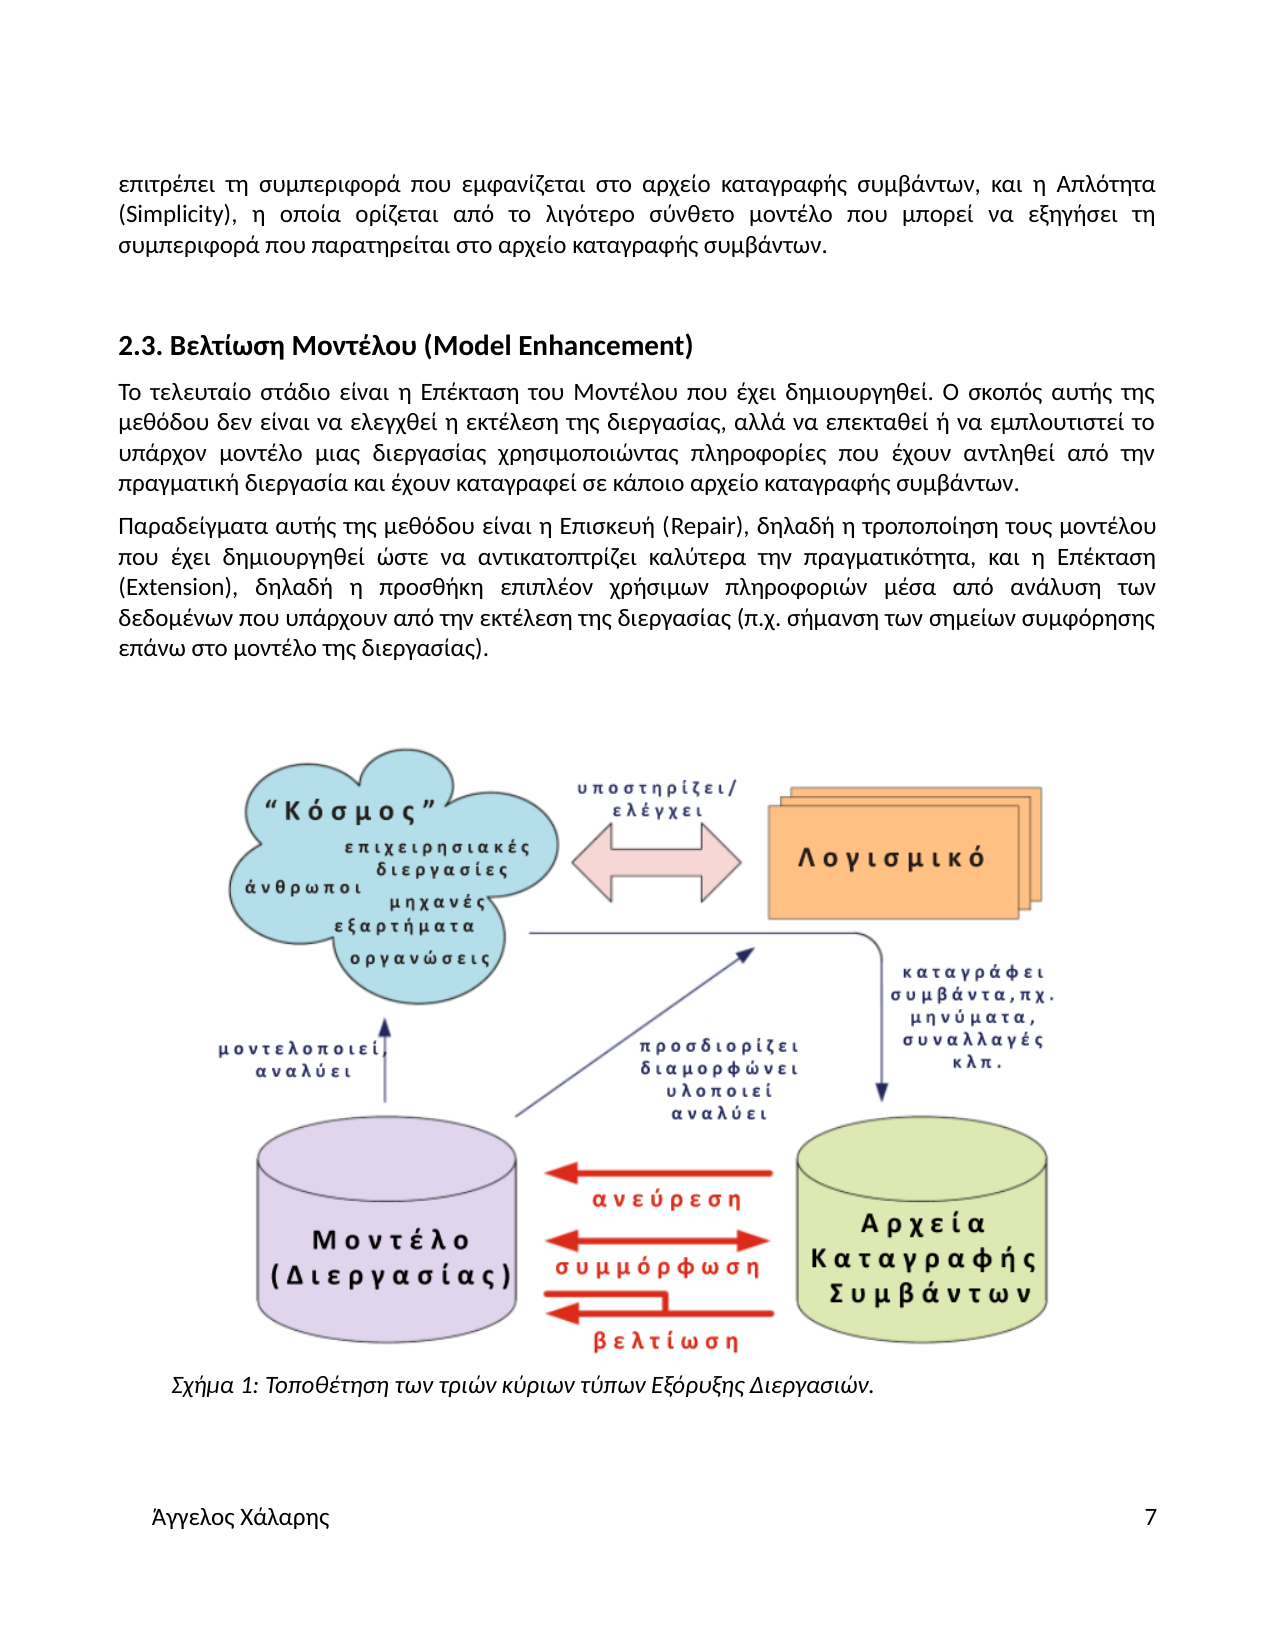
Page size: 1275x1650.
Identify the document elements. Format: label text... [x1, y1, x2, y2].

text Το τελευταίο στάδιο είναι η Επέκταση του Μοντέλου που έχει δημιουργηθεί. Ο σκοπός αυτής της μεθόδου δεν είναι να ελεγχθεί η εκτέλεση της διεργασίας, αλλά να επεκταθεί ή να εμπλουτιστεί το υπάρχον μοντέλο μιας διεργασίας χρησιμοποιώντας πληροφορίες που έχουν αντληθεί από την πραγματική διεργασία και έχουν καταγραφεί σε κάποιο αρχείο καταγραφής συμβάντων. [118, 376, 1157, 498]
text Παραδείγματα αυτής της μεθόδου είναι η Επισκευή (Repair), δηλαδή η τροποποίηση τους μοντέλου που έχει δημιουργηθεί ώστε να αντικατοπτρίζει καλύτερα την πραγματικότητα, και η Επέκταση (Extension), δηλαδή η προσθήκη επιπλέον χρήσιμων πληροφοριών μέσα από ανάλυση των δεδομένων που υπάρχουν από την εκτέλεση της διεργασίας (π.χ. σήμανση των σημείων συμφόρησης επάνω στο μοντέλο της διεργασίας). [118, 510, 1157, 663]
text επιτρέπει τη συμπεριφορά που εμφανίζεται στο αρχείο καταγραφής συμβάντων, και η Απλότητα (Simplicity), η οποία ορίζεται από το λιγότερο σύνθετο μοντέλο που μπορεί να εξηγήσει τη συμπεριφορά που παρατηρείται στο αρχείο καταγραφής συμβάντων. [118, 168, 1157, 259]
picture [171, 730, 1104, 1370]
text Σχήμα 1: Τοποθέτηση των τριών κύριων τύπων Εξόρυξης Διεργασιών. [171, 1370, 1104, 1400]
subtitle 2.3. Βελτίωση Μοντέλου (Model Enhancement) [118, 327, 1157, 363]
